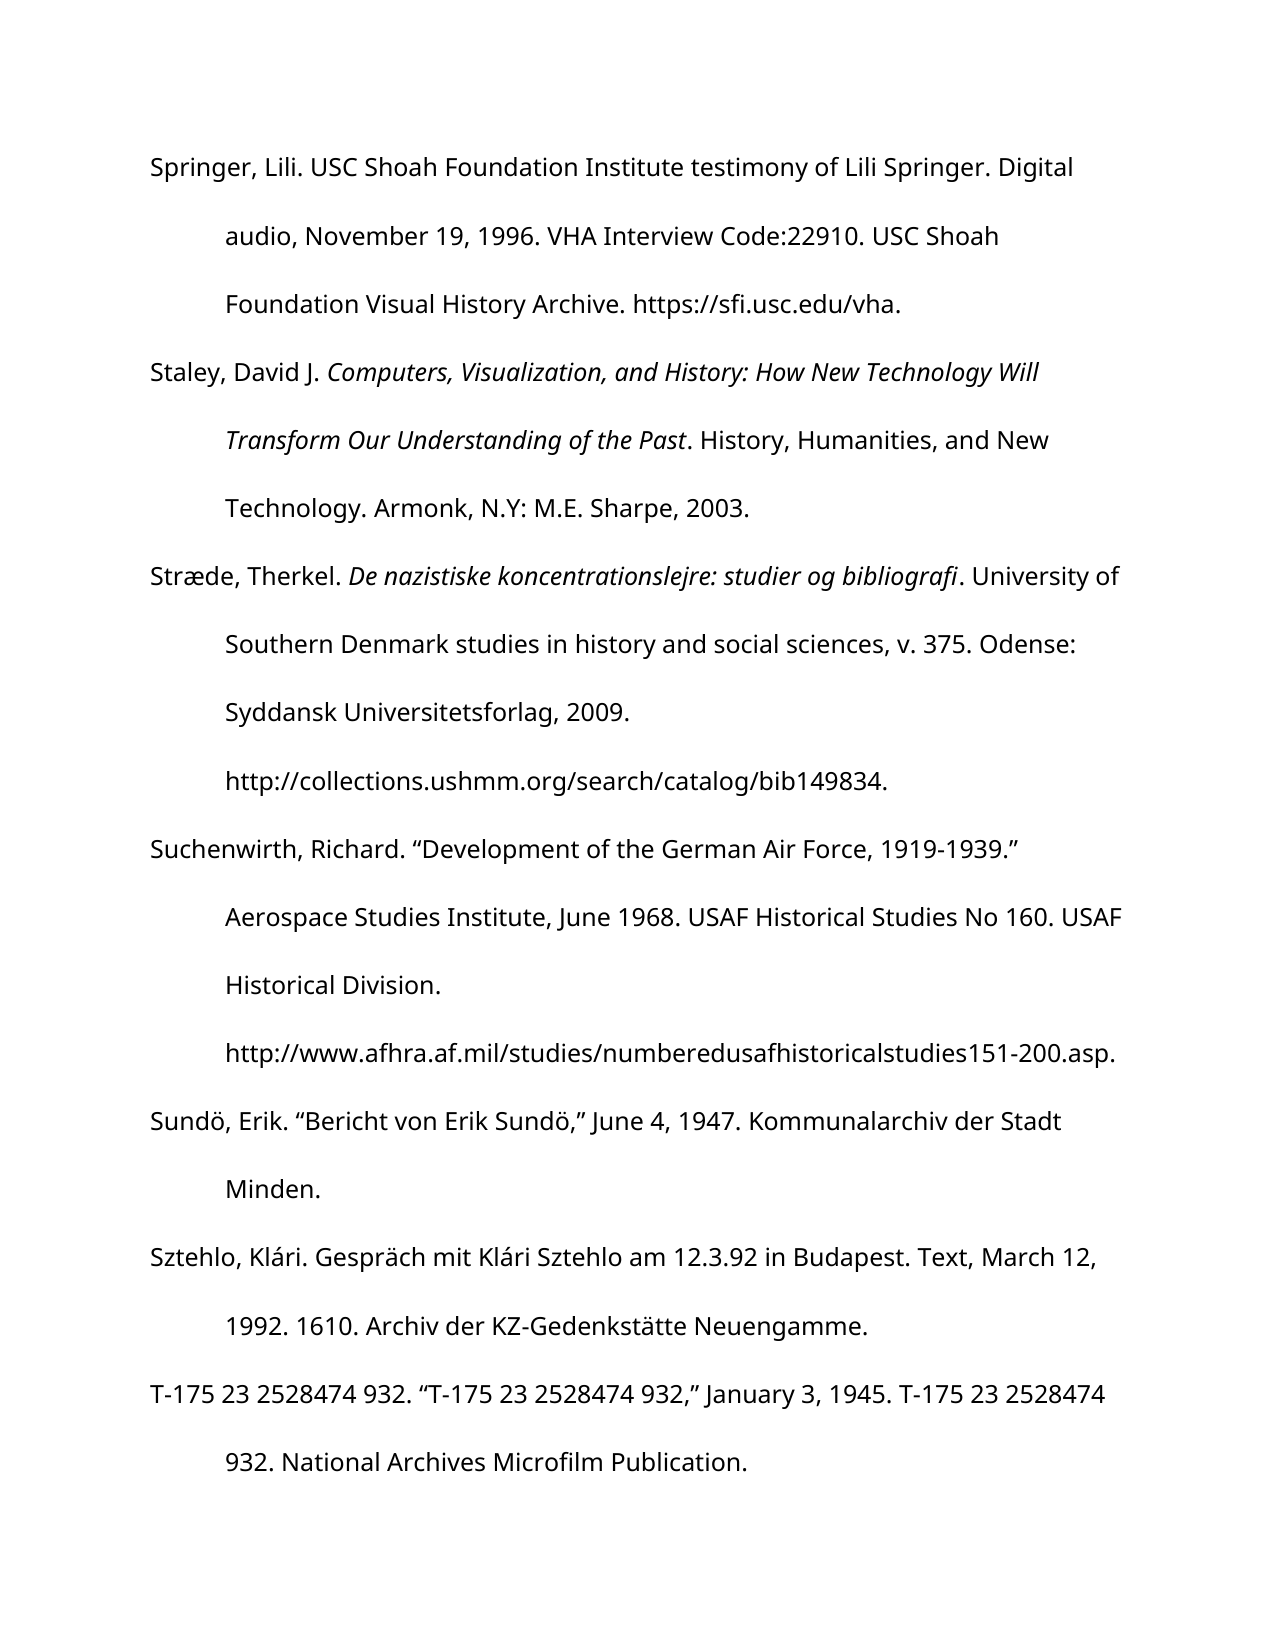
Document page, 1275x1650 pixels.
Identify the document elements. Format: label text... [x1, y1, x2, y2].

text T-175 23 2528474 932. “T-175 23 2528474 932,” January 3, 1945. T-175 23 2528474 932. National Archives Microfilm Publication. [150, 1376, 1125, 1478]
text Springer, Lili. USC Shoah Foundation Institute testimony of Lili Springer. Digital audio, November 19, 1996. VHA Interview Code:22910. USC Shoah Foundation Visual History Archive. https://sfi.usc.edu/vha. [150, 150, 1125, 320]
text Staley, David J. Computers, Visualization, and History: How New Technology Will Transform Our Understanding of the Past. History, Humanities, and New Technology. Armonk, N.Y: M.E. Sharpe, 2003. [150, 354, 1125, 525]
text Suchenwirth, Richard. “Development of the German Air Force, 1919-1939.” Aerospace Studies Institute, June 1968. USAF Historical Studies No 160. USAF Historical Division. http://www.afhra.af.mil/studies/numberedusafhistoricalstudies151-200.asp. [150, 831, 1125, 1070]
text Sztehlo, Klári. Gespräch mit Klári Sztehlo am 12.3.92 in Budapest. Text, March 12, 1992. 1610. Archiv der KZ‑Gedenkstätte Neuengamme. [150, 1240, 1125, 1342]
text Sundö, Erik. “Bericht von Erik Sundö,” June 4, 1947. Kommunalarchiv der Stadt Minden. [150, 1104, 1125, 1206]
text Stræde, Therkel. De nazistiske koncentrationslejre: studier og bibliografi. University of Southern Denmark studies in history and social sciences, v. 375. Odense: Syddansk Universitetsforlag, 2009. http://collections.ushmm.org/search/catalog/bib149834. [150, 559, 1125, 797]
